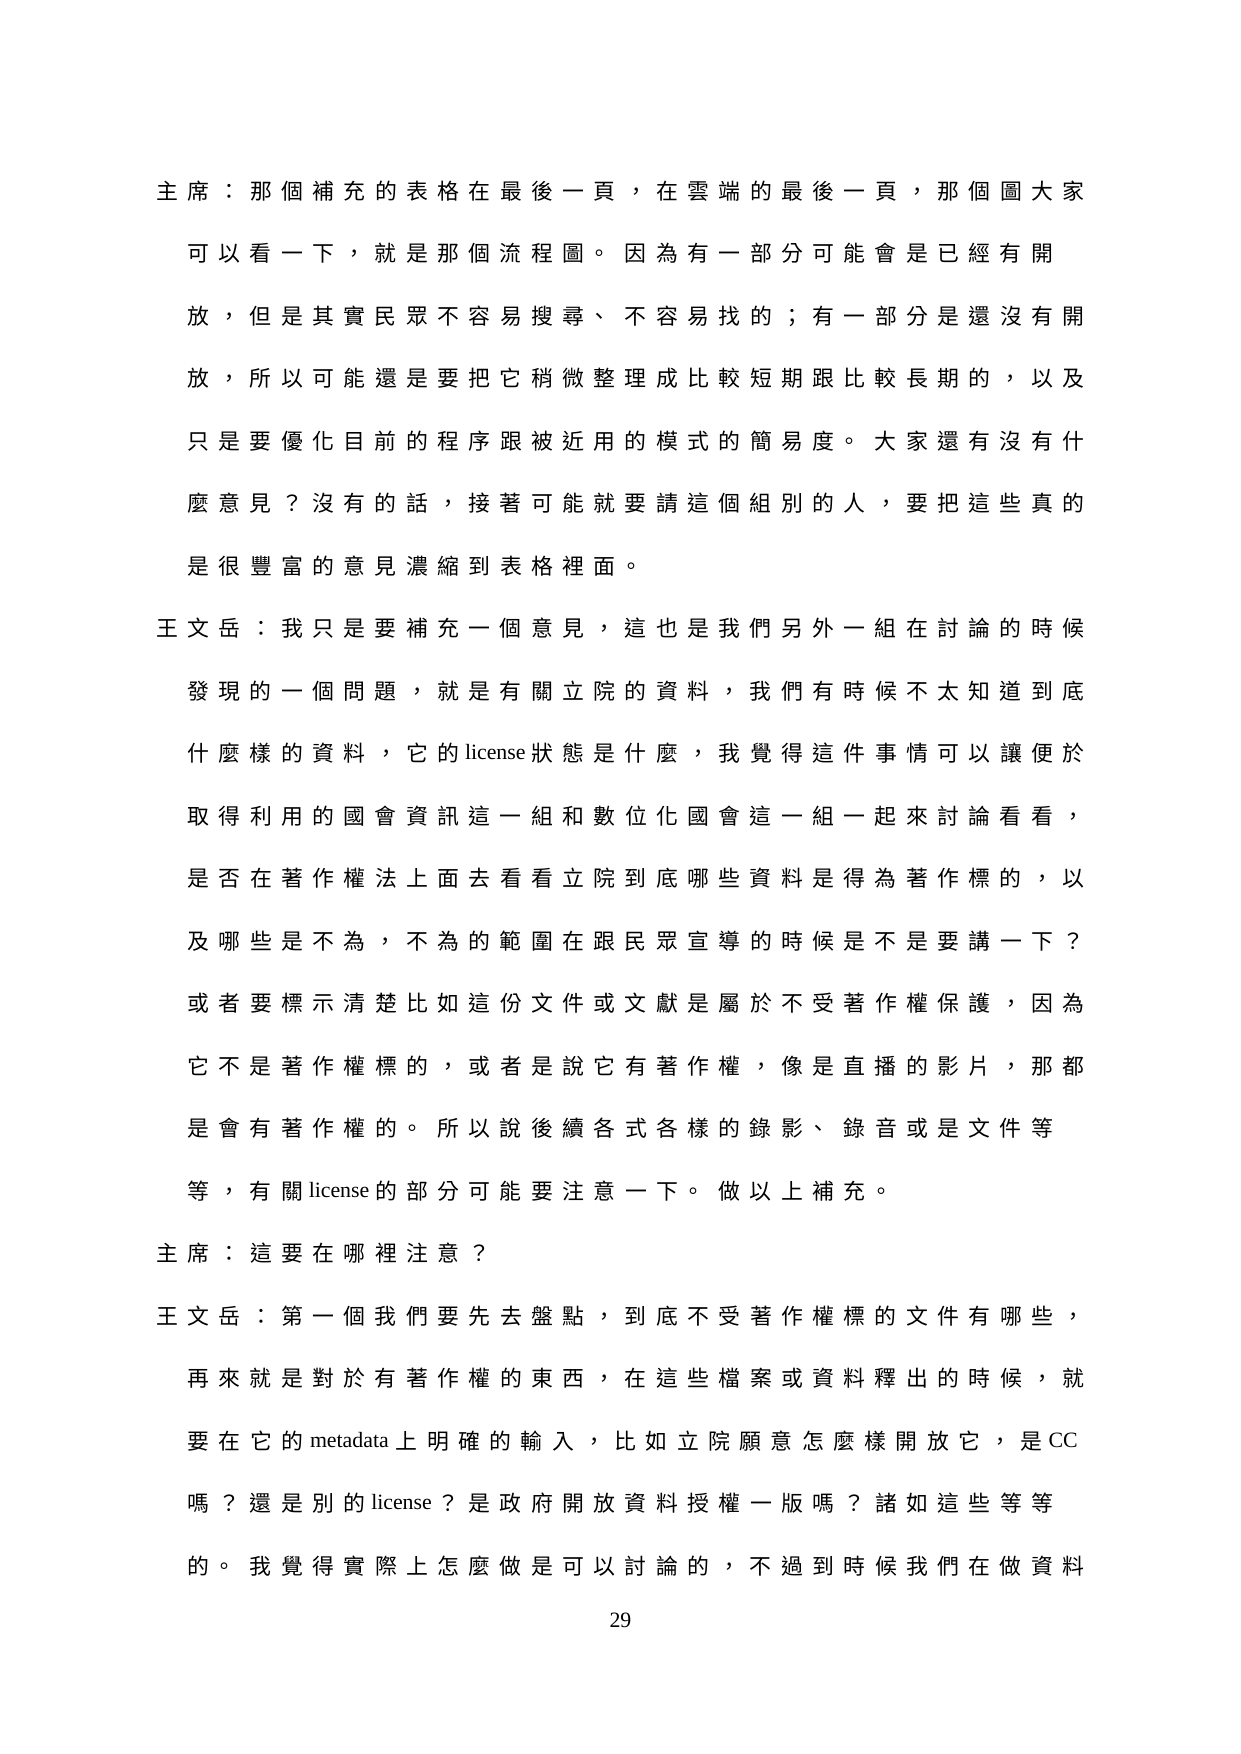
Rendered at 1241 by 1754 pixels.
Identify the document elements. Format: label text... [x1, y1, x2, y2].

text 王文岳：第一個我們要先去盤點，到底不受著作權標的文件有哪些，再來就是對於有著作權的東西，在這些檔案或資料釋出的時候，就要在它的metadata上明確的輸入，比如立院願意怎麼樣開放它，是CC嗎？還是別的license？是政府開放資料授權一版嗎？諸如這些等等的。我覺得實際上怎麼做是可以討論的，不過到時候我們在做資料 [151, 1283, 1089, 1596]
text 主席：那個補充的表格在最後一頁，在雲端的最後一頁，那個圖大家可以看一下，就是那個流程圖。因為有一部分可能會是已經有開放，但是其實民眾不容易搜尋、不容易找的；有一部分是還沒有開放，所以可能還是要把它稍微整理成比較短期跟比較長期的，以及只是要優化目前的程序跟被近用的模式的簡易度。大家還有沒有什麼意見？沒有的話，接著可能就要請這個組別的人，要把這些真的是很豐富的意見濃縮到表格裡面。 [151, 158, 1089, 596]
text 主席：這要在哪裡注意？ [151, 1221, 1089, 1283]
text 王文岳：我只是要補充一個意見，這也是我們另外一組在討論的時候發現的一個問題，就是有關立院的資料，我們有時候不太知道到底什麼樣的資料，它的license狀態是什麼，我覺得這件事情可以讓便於取得利用的國會資訊這一組和數位化國會這一組一起來討論看看，是否在著作權法上面去看看立院到底哪些資料是得為著作標的，以及哪些是不為，不為的範圍在跟民眾宣導的時候是不是要講一下？或者要標示清楚比如這份文件或文獻是屬於不受著作權保護，因為它不是著作權標的，或者是說它有著作權，像是直播的影片，那都是會有著作權的。所以說後續各式各樣的錄影、錄音或是文件等等，有關license的部分可能要注意一下。做以上補充。 [151, 596, 1089, 1221]
